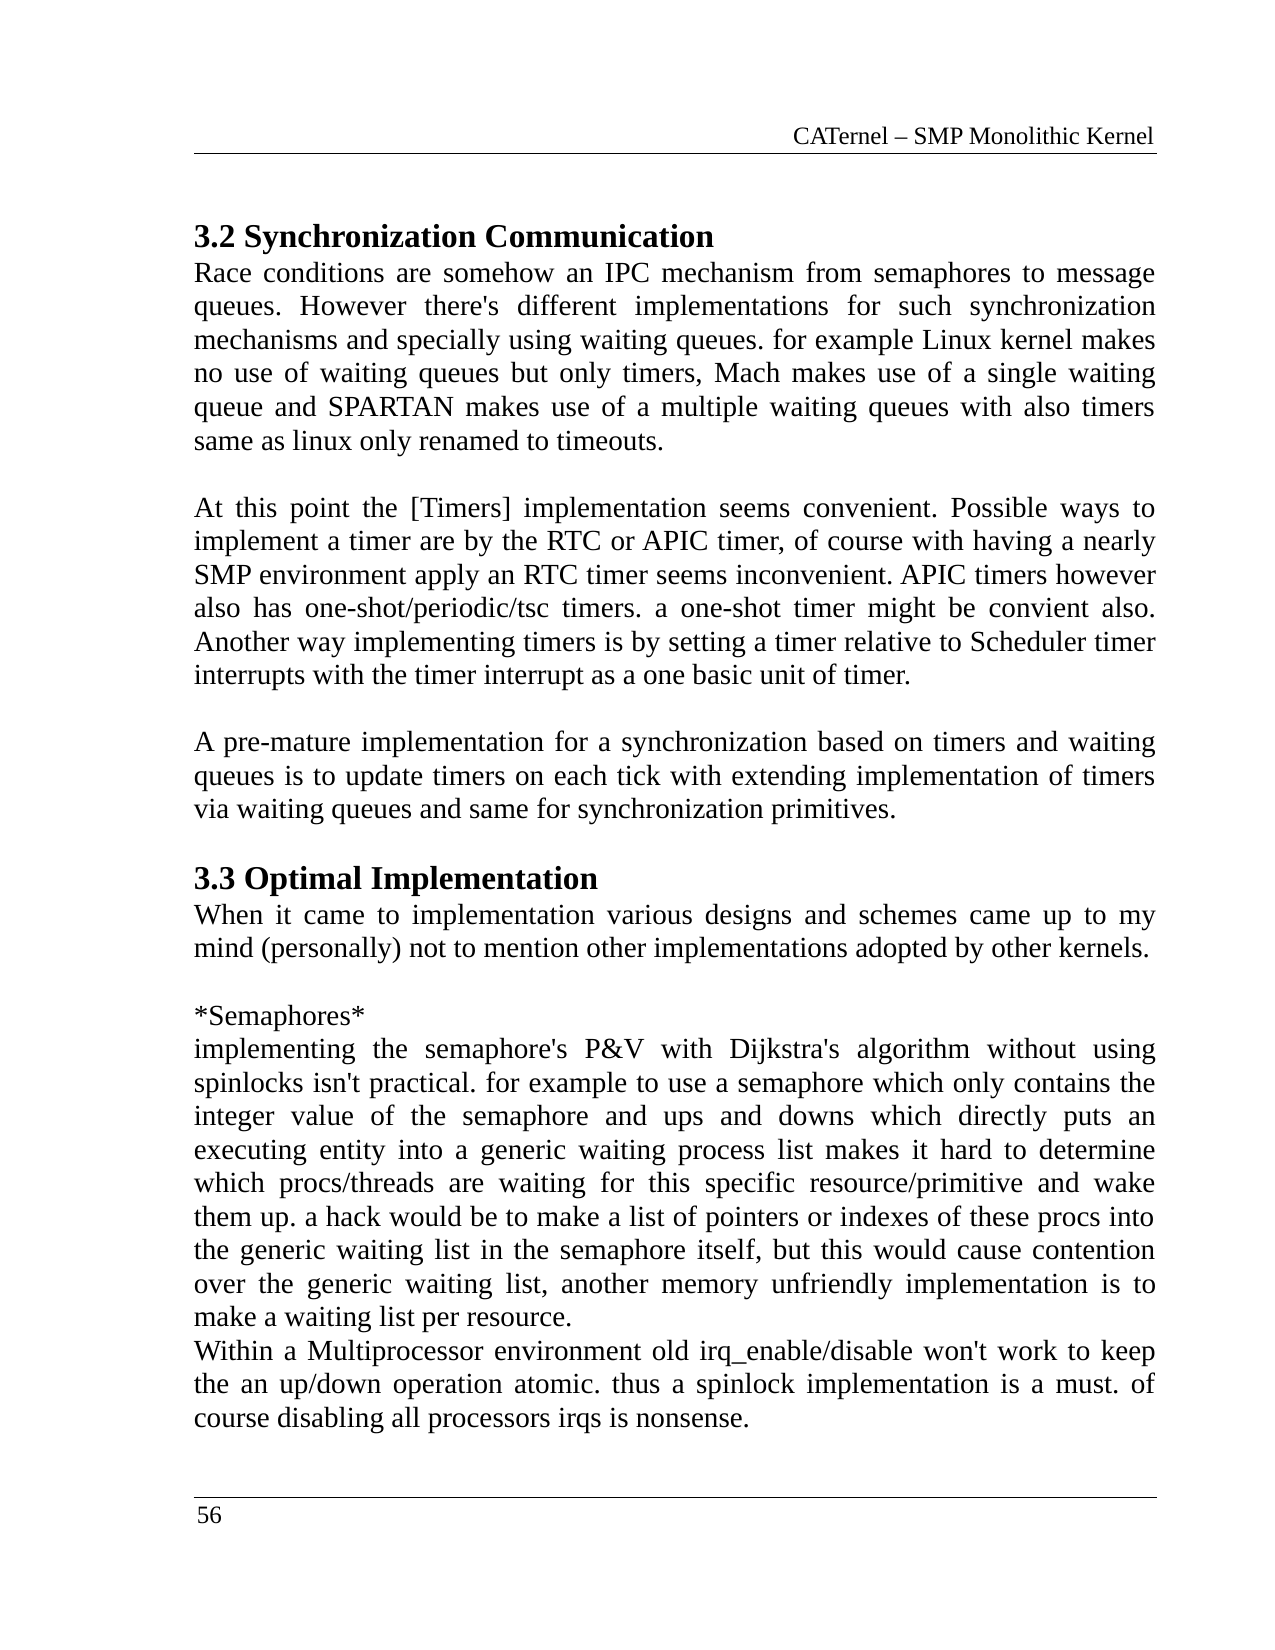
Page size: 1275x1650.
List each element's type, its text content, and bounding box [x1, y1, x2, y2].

text 3.3 Optimal Implementation [193, 859, 1157, 897]
text 3.2 Synchronization Communication [193, 217, 1157, 255]
text Within a Multiprocessor environment old irq_enable/disable won't work to keep the an up/down operation atomic. thus a spinlock implementation is a must. of course disabling all processors irqs is nonsense. [193, 1333, 1157, 1434]
text *Semaphores* [193, 998, 1157, 1031]
text A pre-mature implementation for a synchronization based on timers and waiting queues is to update timers on each tick with extending implementation of timers via waiting queues and same for synchronization primitives. [193, 724, 1157, 825]
text At this point the [Timers] implementation seems convenient. Possible ways to implement a timer are by the RTC or APIC timer, of course with having a nearly SMP environment apply an RTC timer seems inconvenient. APIC timers however also has one-shot/periodic/tsc timers. a one-shot timer might be convient also. Another way implementing timers is by setting a timer relative to Scheduler timer interrupts with the timer interrupt as a one basic unit of timer. [193, 490, 1157, 691]
text When it came to implementation various designs and schemes came up to my mind (personally) not to mention other implementations adopted by other kernels. [193, 897, 1157, 964]
text Race conditions are somehow an IPC mechanism from semaphores to message queues. However there's different implementations for such synchronization mechanisms and specially using waiting queues. for example Linux kernel makes no use of waiting queues but only timers, Mach makes use of a single waiting queue and SPARTAN makes use of a multiple waiting queues with also timers same as linux only renamed to timeouts. [193, 255, 1157, 456]
text implementing the semaphore's P&V with Dijkstra's algorithm without using spinlocks isn't practical. for example to use a semaphore which only contains the integer value of the semaphore and ups and downs which directly puts an executing entity into a generic waiting process list makes it hard to determine which procs/threads are waiting for this specific resource/primitive and wake them up. a hack would be to make a list of pointers or indexes of these procs into the generic waiting list in the semaphore itself, but this would cause contention over the generic waiting list, another memory unfriendly implementation is to make a waiting list per resource. [193, 1031, 1157, 1333]
